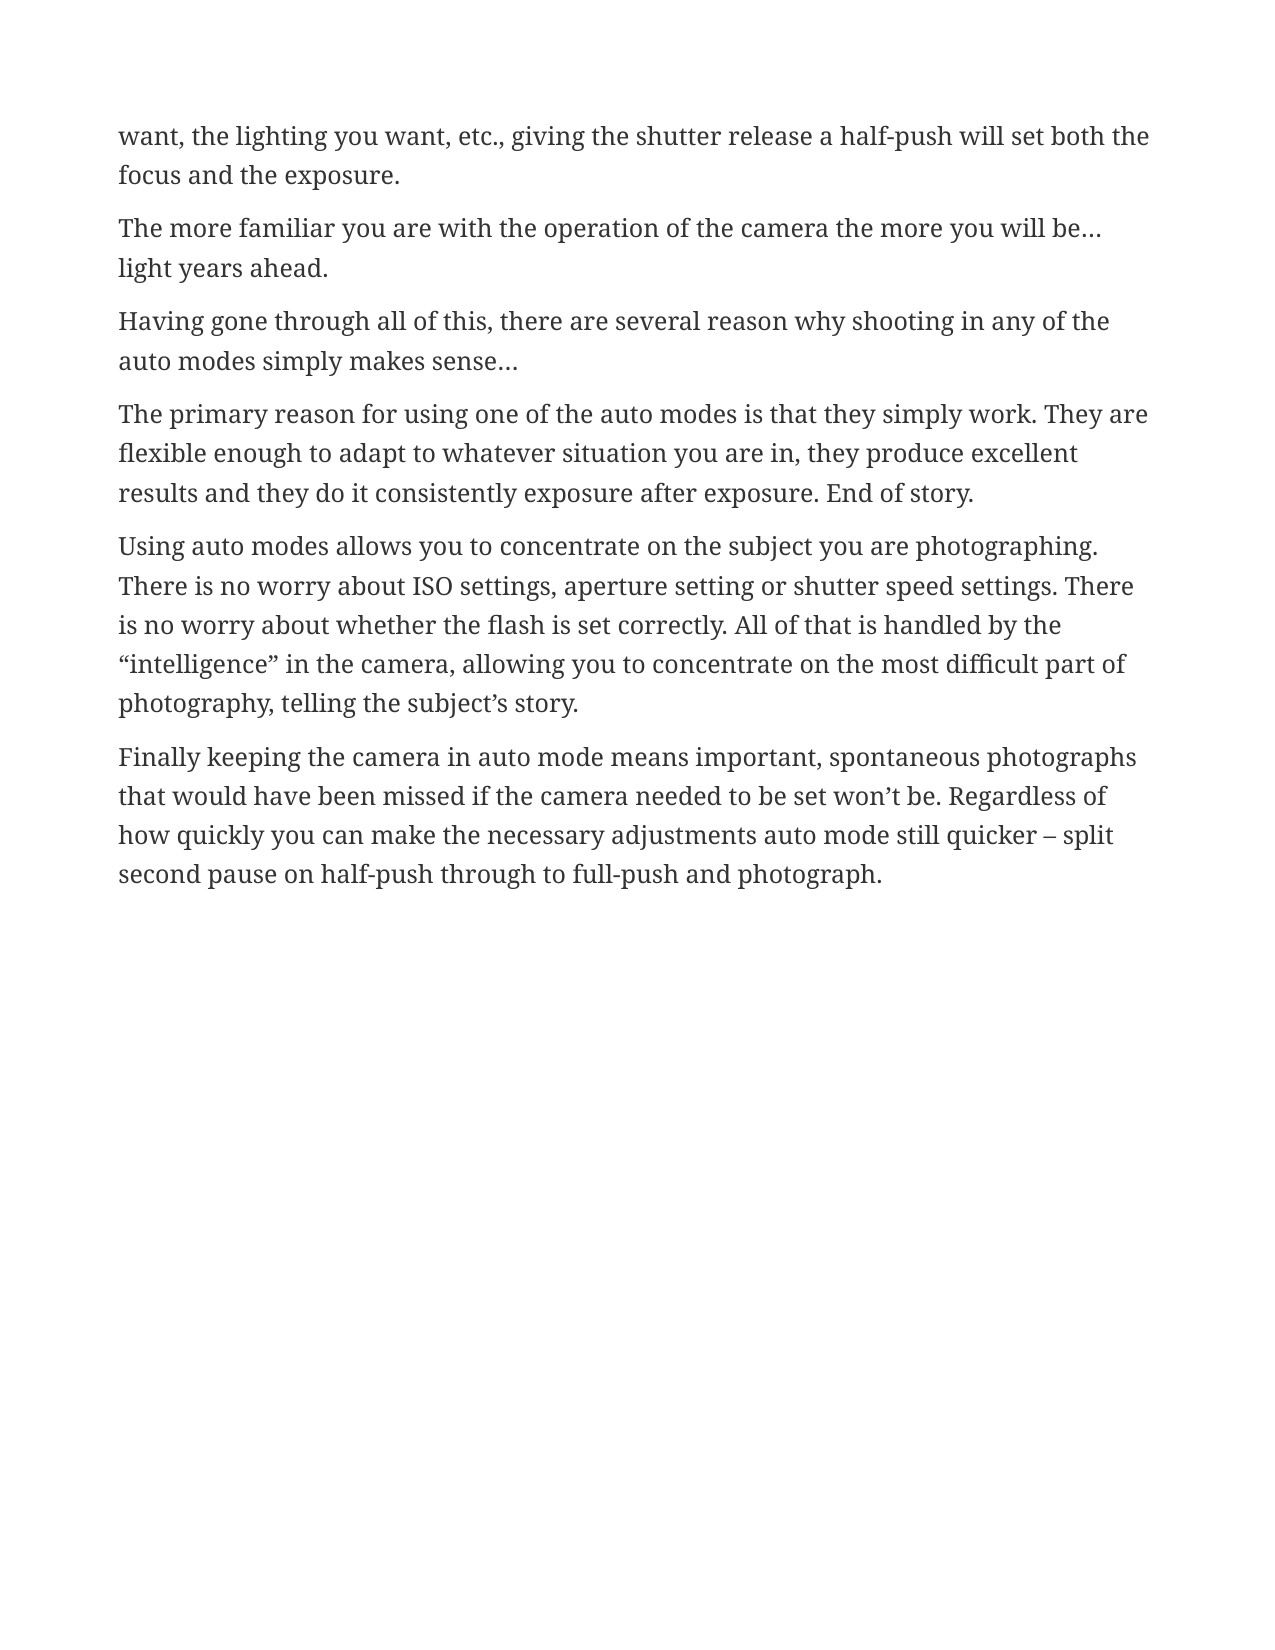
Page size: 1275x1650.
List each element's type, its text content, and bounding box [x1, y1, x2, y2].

text The primary reason for using one of the auto modes is that they simply work. They are flexible enough to adapt to whatever situation you are in, they produce excellent results and they do it consistently exposure after exposure. End of story. [118, 397, 1157, 509]
text want, the lighting you want, etc., giving the shutter release a half-push will set both the focus and the exposure. [118, 118, 1157, 191]
text Having gone through all of this, there are several reason why shooting in any of the auto modes simply makes sense… [118, 304, 1157, 377]
text The more familiar you are with the operation of the camera the more you will be… light years ahead. [118, 211, 1157, 284]
text Using auto modes allows you to concentrate on the subject you are photographing. There is no worry about ISO settings, aperture setting or shutter speed settings. There is no worry about whether the flash is set correctly. All of that is handled by the “intelligence” in the camera, allowing you to concentrate on the most difficult part of photography, telling the subject’s story. [118, 529, 1157, 720]
text Finally keeping the camera in auto mode means important, spontaneous photographs that would have been missed if the camera needed to be set won’t be. Regardless of how quickly you can make the necessary adjustments auto mode still quicker – split second pause on half-push through to full-push and photograph. [118, 739, 1157, 891]
